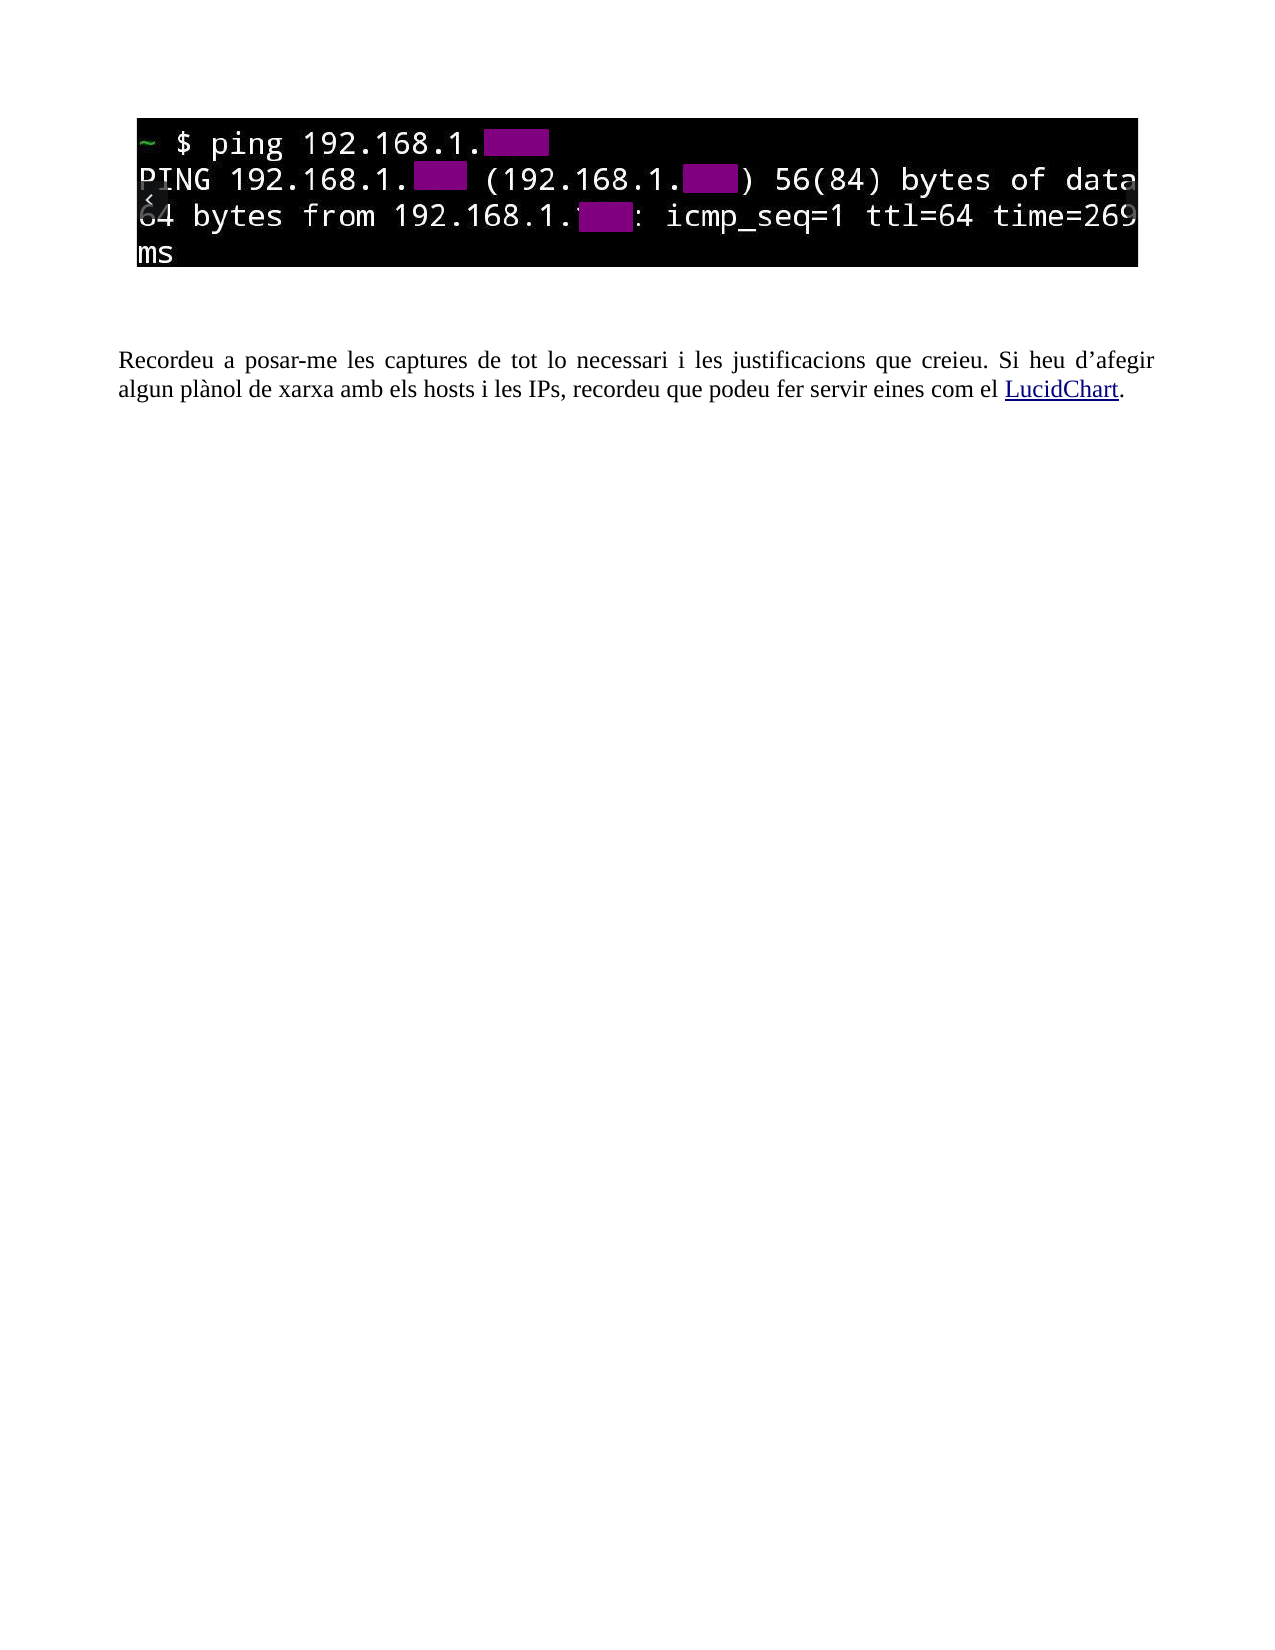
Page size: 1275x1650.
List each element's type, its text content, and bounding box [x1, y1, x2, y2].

text Recordeu a posar-me les captures de tot lo necessari i les justificacions que creieu. Si heu d’afegir algun plànol de xarxa amb els hosts i les IPs, recordeu que podeu fer servir eines com el LucidChart. [118, 345, 1157, 403]
picture [136, 118, 1139, 267]
